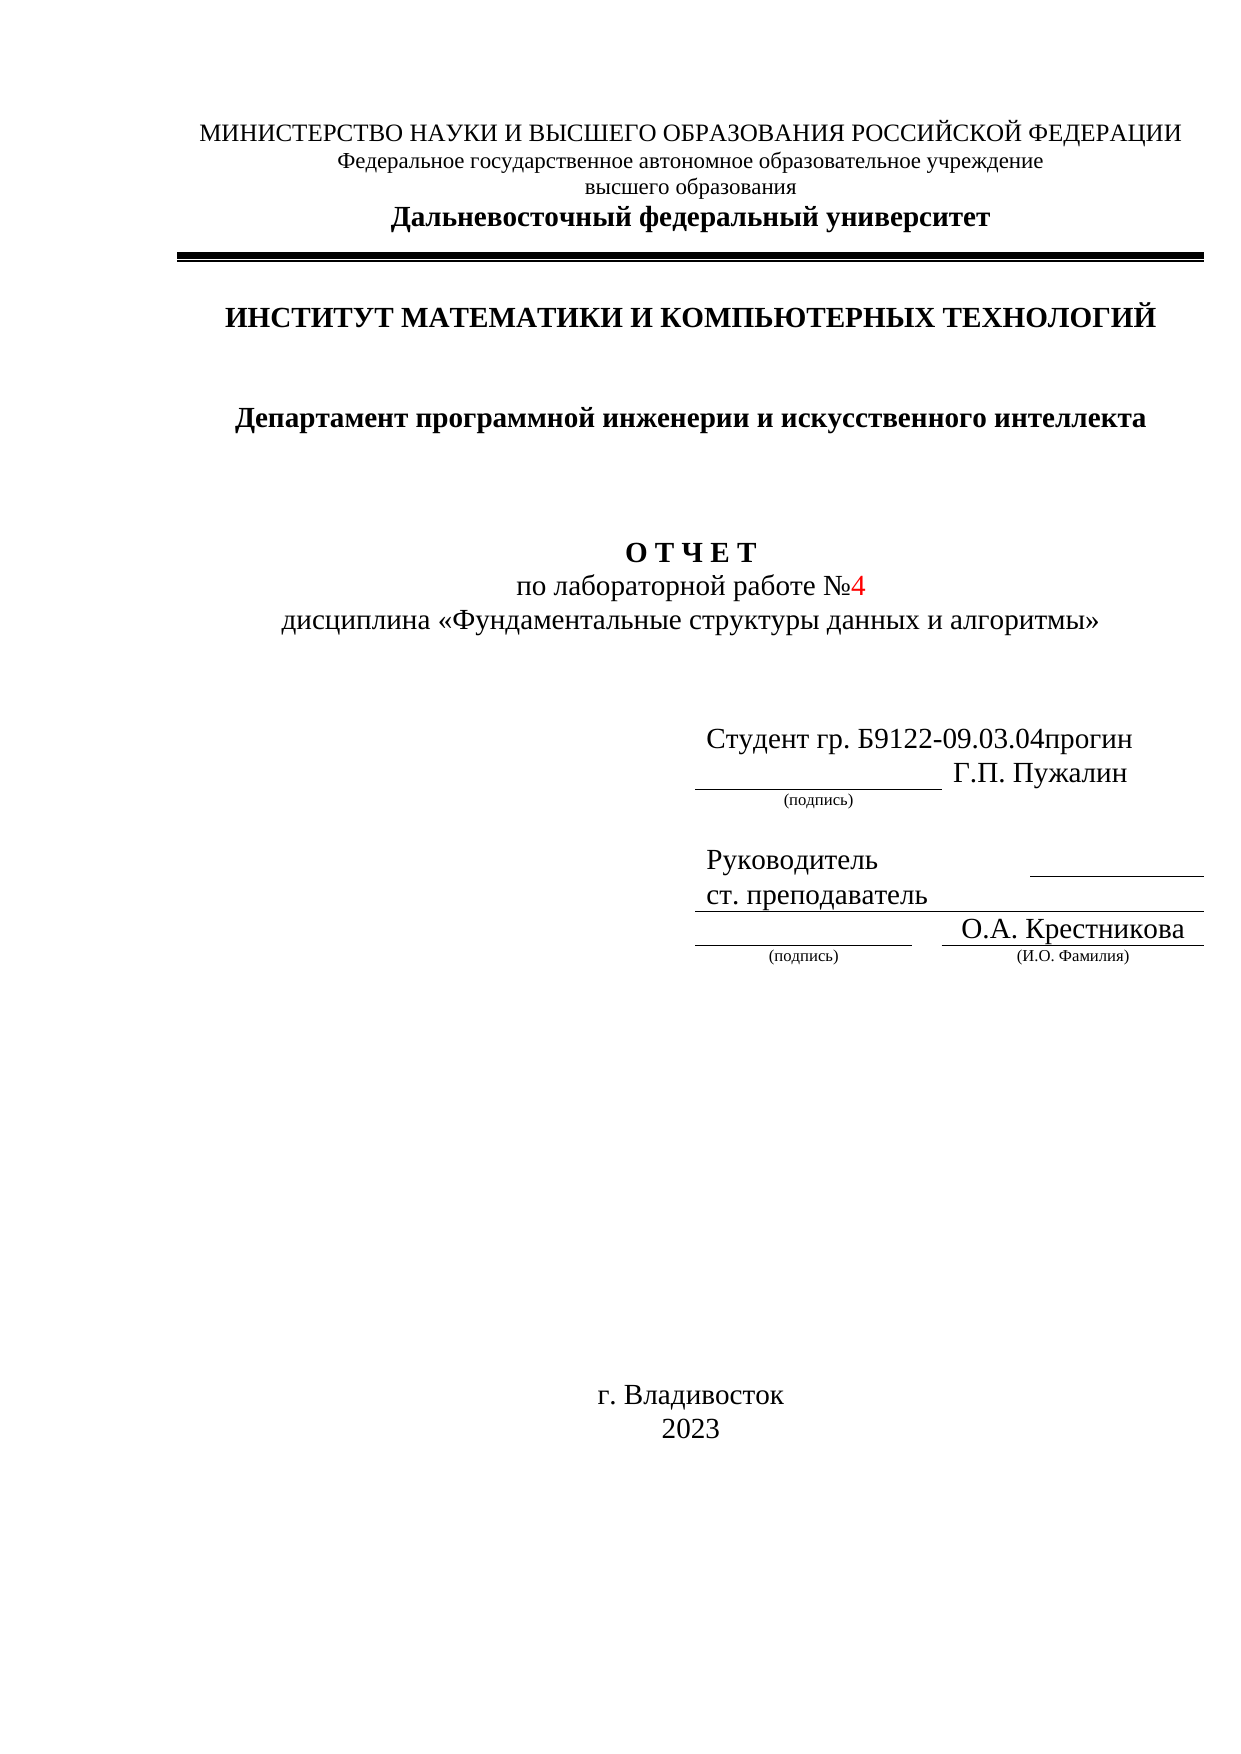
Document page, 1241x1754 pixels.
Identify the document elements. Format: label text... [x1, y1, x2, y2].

table_cell [695, 965, 1204, 999]
table_cell [666, 945, 695, 965]
table_cell [292, 965, 545, 999]
table_cell [177, 876, 637, 911]
table_cell (подпись) [695, 790, 942, 809]
table_cell [177, 434, 1204, 468]
table_cell [912, 912, 942, 945]
table_cell [637, 722, 666, 755]
table_cell [666, 911, 695, 945]
table_cell [637, 789, 666, 809]
table_cell [666, 876, 695, 911]
table_cell Федеральное государственное автономное образовательное учреждение высшего образования [177, 147, 1204, 199]
table_cell [177, 501, 1204, 535]
table_cell [177, 1119, 1204, 1147]
table_cell Руководитель [695, 843, 1030, 876]
table_cell г. Владивосток [177, 1378, 1204, 1411]
table_cell [177, 1291, 1204, 1320]
table_cell [912, 945, 942, 965]
table_cell [177, 809, 1204, 842]
table_cell О Т Ч Е Т [177, 535, 1204, 568]
table_cell [380, 945, 410, 965]
table_header МИНИСТЕРСТВО НАУКИ И ВЫСШЕГО ОБРАЗОВАНИЯ РОССИЙСКОЙ ФЕДЕРАЦИИ [177, 118, 1204, 147]
table_cell [545, 965, 637, 999]
table_cell [410, 945, 637, 965]
table_cell [177, 693, 1204, 722]
table_cell [177, 1090, 1204, 1119]
table_cell [177, 367, 1204, 401]
table_cell [177, 1234, 1204, 1262]
table_cell [637, 945, 666, 965]
table_cell [177, 1263, 1204, 1291]
table_cell [695, 755, 942, 789]
table_cell Департамент программной инженерии и искусственного интеллекта [177, 401, 1204, 434]
table_cell [262, 965, 292, 999]
table_cell (подпись) [695, 946, 912, 965]
table_cell Студент гр. Б9122-09.03.04прогин [695, 722, 1204, 755]
table_cell [177, 664, 1204, 693]
table_cell ст. преподаватель [695, 876, 1204, 911]
table_cell [637, 911, 666, 945]
table_cell [666, 755, 695, 789]
table_cell [177, 468, 1204, 501]
table_cell Дальневосточный федеральный университет [177, 200, 1204, 233]
table_cell ИНСТИТУТ МАТЕМАТИКИ И КОМПЬЮТЕРНЫХ ТЕХНОЛОГИЙ [177, 300, 1204, 333]
table_cell (И.О. Фамилия) [942, 946, 1204, 965]
table_cell [177, 999, 1204, 1032]
table_cell [942, 789, 1204, 809]
table_cell [380, 911, 410, 945]
table_cell [666, 722, 695, 755]
table_cell [637, 965, 666, 999]
table_cell [177, 722, 637, 789]
table_cell [177, 965, 203, 999]
table_cell [177, 1148, 1204, 1176]
table_cell [177, 1176, 1204, 1205]
table_cell [177, 262, 1204, 281]
table_cell [177, 1205, 1204, 1234]
table_cell по лабораторной работе №4 дисциплина «Фундаментальные структуры данных и алгоритмы» [177, 568, 1204, 635]
table_cell [177, 843, 637, 876]
table_cell [177, 911, 380, 945]
table_cell [177, 334, 1204, 367]
table_cell [177, 233, 1204, 252]
table_cell [637, 755, 666, 789]
table_cell [1030, 843, 1204, 876]
table_cell [695, 912, 912, 945]
table_cell [637, 876, 666, 911]
table_cell Г.П. Пужалин [942, 755, 1204, 789]
table_cell [177, 281, 1204, 300]
table_cell [177, 635, 1204, 664]
table_cell [410, 911, 637, 945]
table_cell [203, 965, 262, 999]
table_cell [177, 1061, 1204, 1090]
table_cell [177, 1033, 1204, 1061]
table_cell О.А. Крестникова [942, 912, 1204, 945]
table_cell [666, 789, 695, 809]
table_cell [666, 843, 695, 876]
table_cell [177, 1320, 1204, 1349]
table_cell [666, 965, 695, 999]
table_cell [177, 1349, 1204, 1377]
table_cell [177, 789, 637, 809]
table_cell 2023 [177, 1411, 1204, 1444]
table_cell [177, 945, 380, 965]
table_cell [637, 843, 666, 876]
